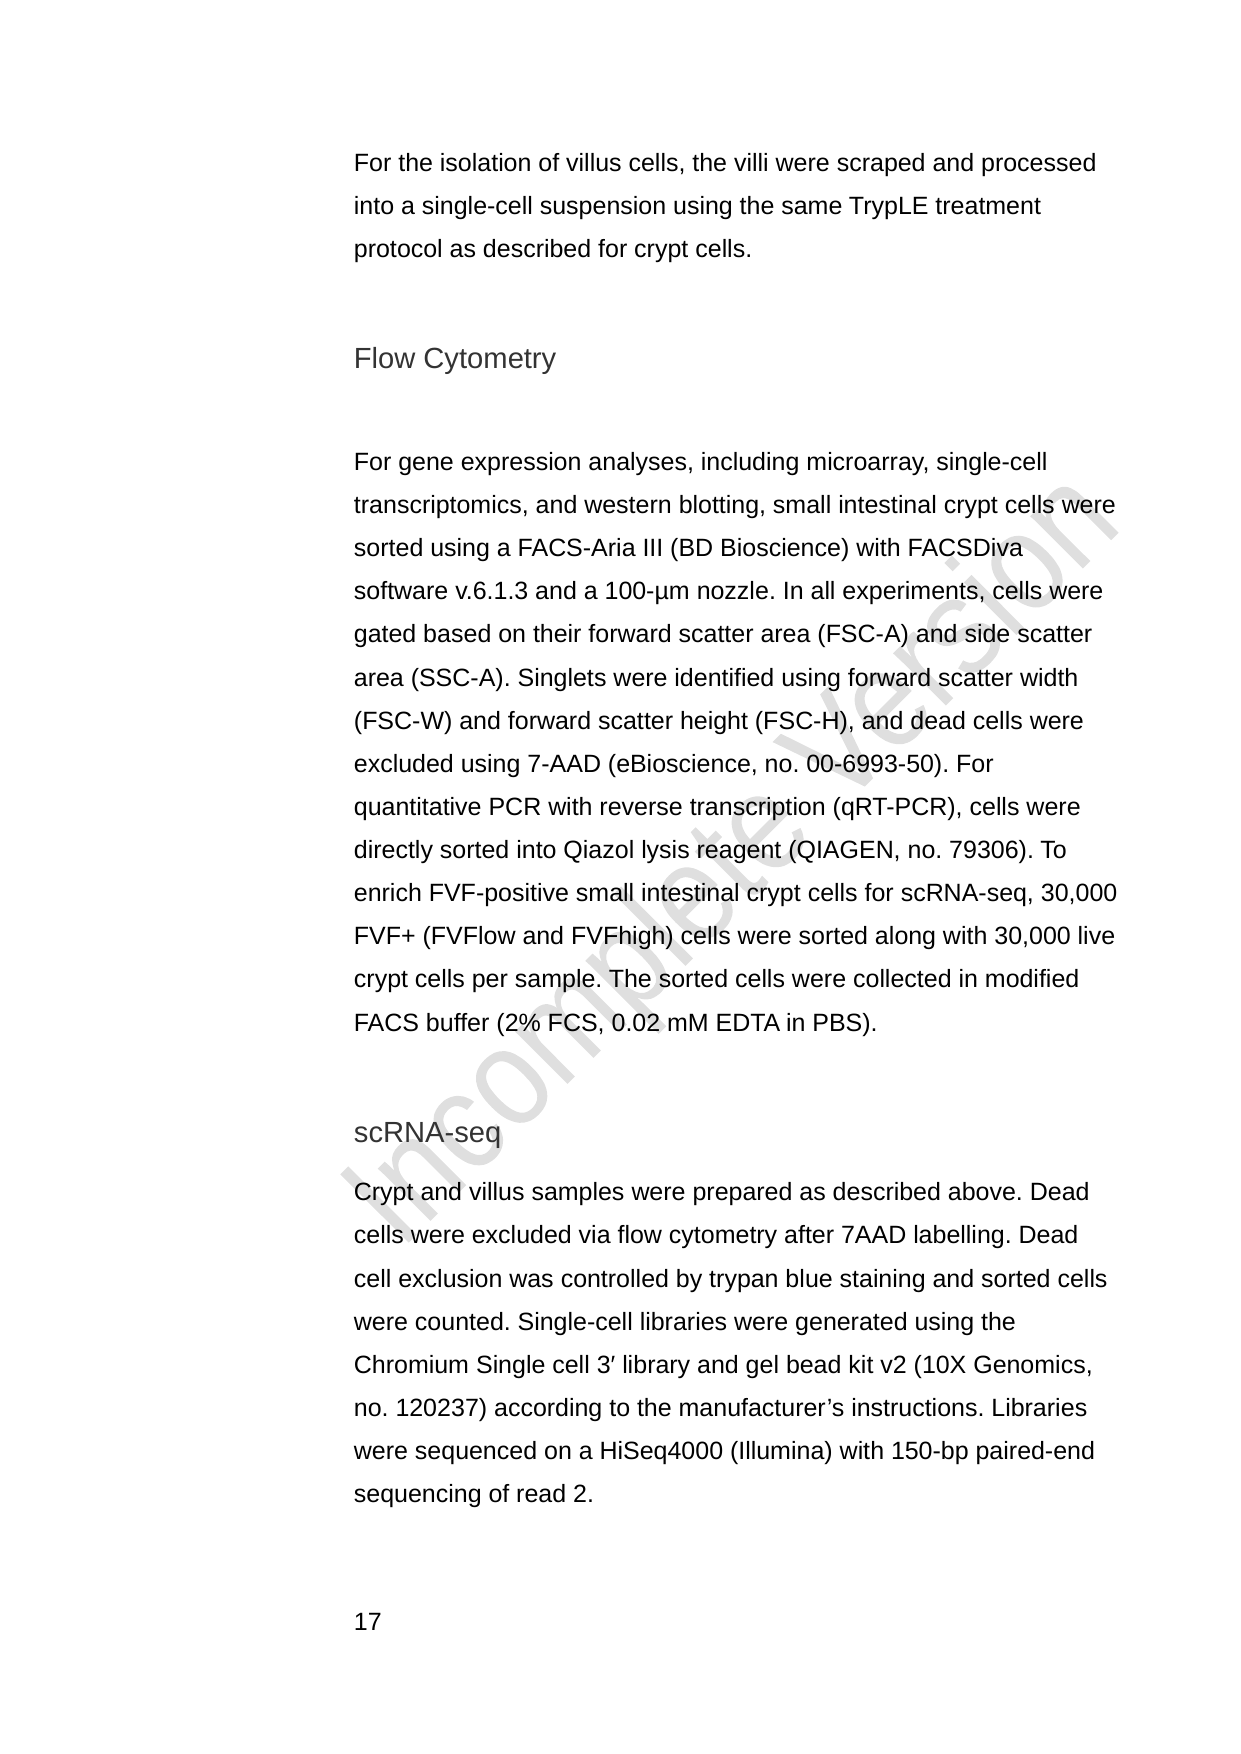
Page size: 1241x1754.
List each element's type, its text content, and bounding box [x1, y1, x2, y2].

text For gene expression analyses, including microarray, single-cell transcriptomics, and western blotting, small intestinal crypt cells were sorted using a FACS-Aria III (BD Bioscience) with FACSDiva software v.6.1.3 and a 100-µm nozzle. In all experiments, cells were gated based on their forward scatter area (FSC-A) and side scatter area (SSC-A). Singlets were identified using forward scatter width (FSC-W) and forward scatter height (FSC-H), and dead cells were excluded using 7-AAD (eBioscience, no. 00-6993-50). For quantitative PCR with reverse transcription (qRT-PCR), cells were directly sorted into Qiazol lysis reagent (QIAGEN, no. 79306). To enrich FVF-positive small intestinal crypt cells for scRNA-seq, 30,000 FVF+ (FVFlow and FVFhigh) cells were sorted along with 30,000 live crypt cells per sample. The sorted cells were collected in modified FACS buffer (2% FCS, 0.02 mM EDTA in PBS). [354, 447, 1122, 1036]
subtitle scRNA-seq [444, 1114, 1122, 1148]
text Crypt and villus samples were prepared as described above. Dead cells were excluded via flow cytometry after 7AAD labelling. Dead cell exclusion was controlled by trypan blue staining and sorted cells were counted. Single-cell libraries were generated using the Chromium Single cell 3′ library and gel bead kit v2 (10X Genomics, no. 120237) according to the manufacturer’s instructions. Libraries were sequenced on a HiSeq4000 (Illumina) with 150-bp paired-end sequencing of read 2. [354, 1177, 1122, 1508]
subtitle scRNA-seq [354, 1114, 446, 1148]
subtitle Flow Cytometry [354, 341, 1122, 374]
text For the isolation of villus cells, the villi were scraped and processed into a single-cell suspension using the same TrypLE treatment protocol as described for crypt cells. [354, 148, 1122, 263]
